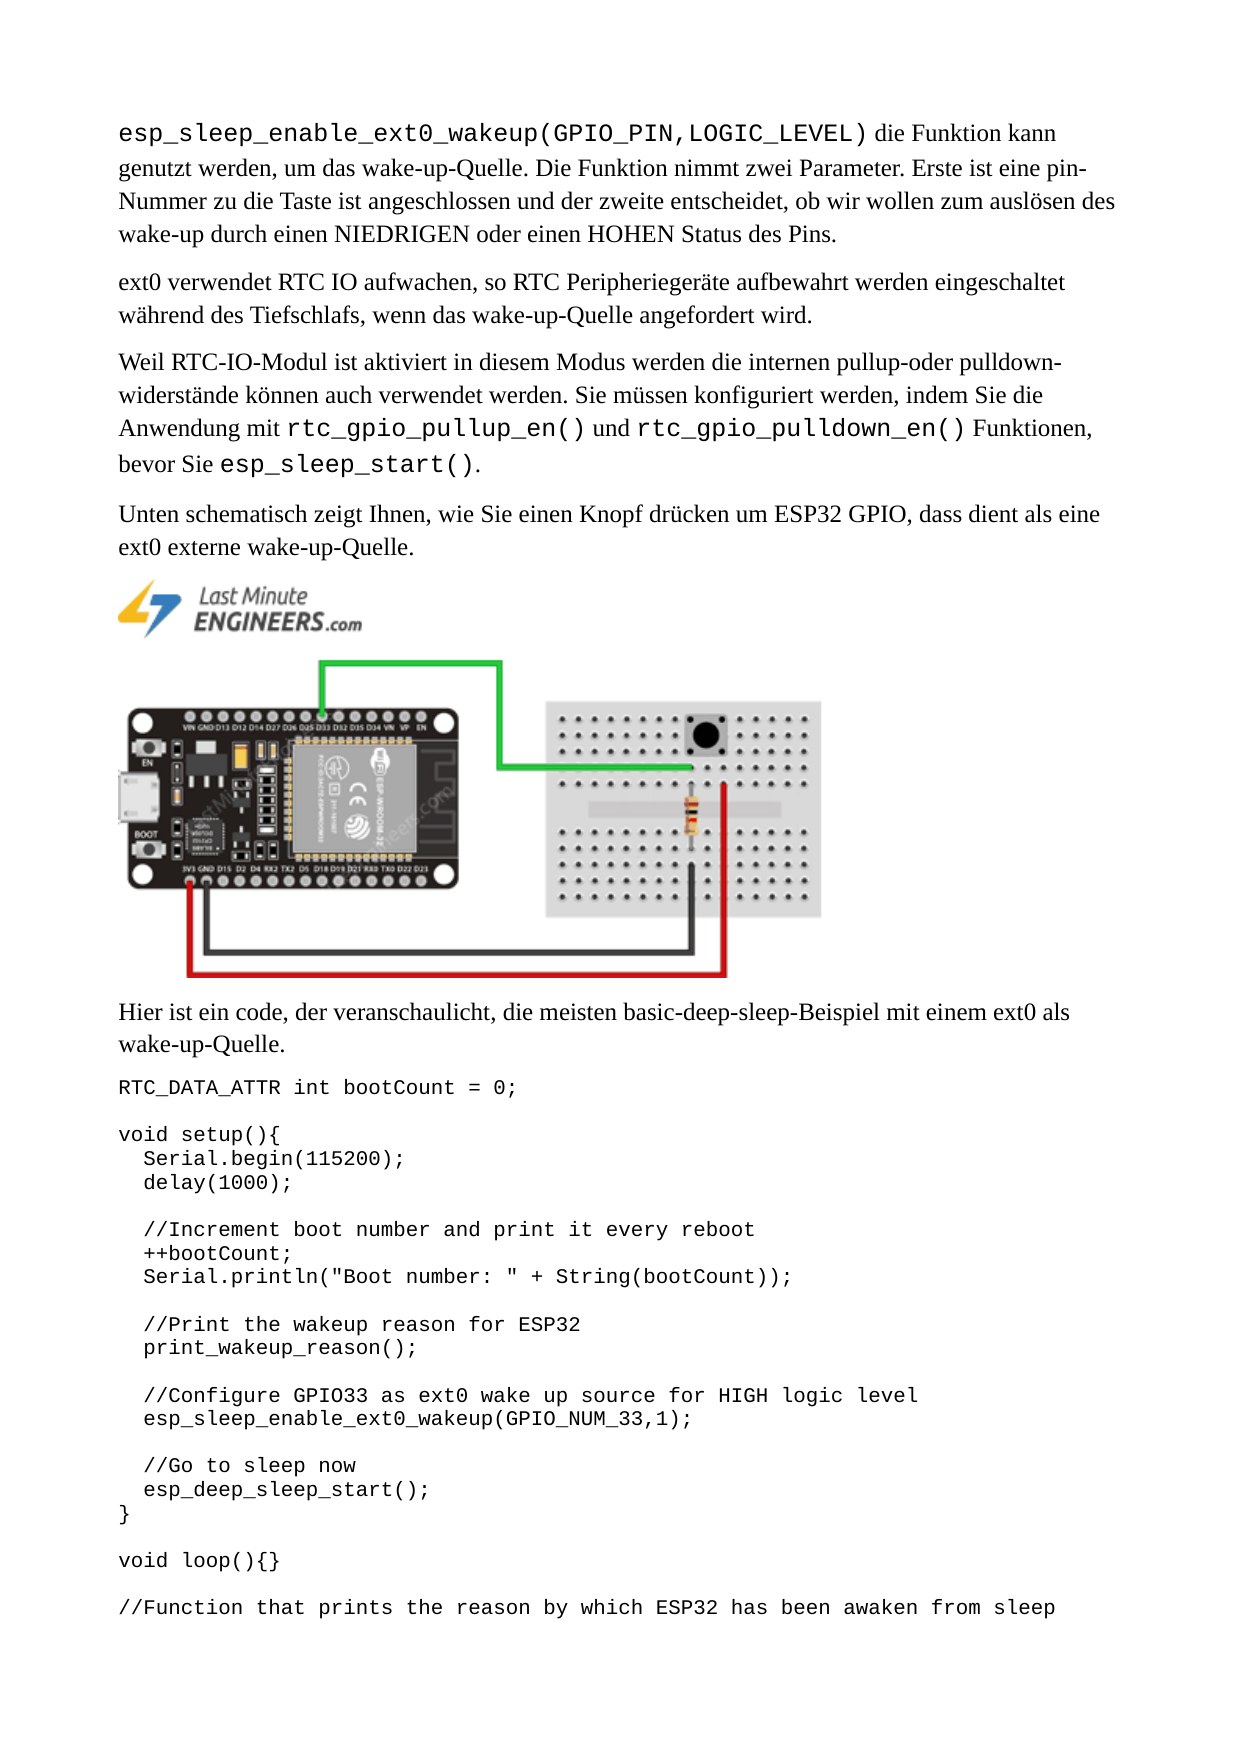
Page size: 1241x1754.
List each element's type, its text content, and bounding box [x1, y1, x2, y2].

text Weil RTC-IO-Modul ist aktiviert in diesem Modus werden die internen pullup-oder pulldown-widerstände können auch verwendet werden. Sie müssen konfiguriert werden, indem Sie die Anwendung mit rtc_gpio_pullup_en() und rtc_gpio_pulldown_en() Funktionen, bevor Sie esp_sleep_start(). [118, 347, 1122, 479]
text RTC_DATA_ATTR int bootCount = 0; [118, 1077, 1122, 1101]
text //Go to sleep now [118, 1456, 1122, 1479]
text esp_deep_sleep_start(); [118, 1479, 1122, 1503]
text print_wakeup_reason(); [118, 1337, 1122, 1361]
text //Configure GPIO33 as ext0 wake up source for HIGH logic level [118, 1384, 1122, 1408]
text ++bootCount; [118, 1243, 1122, 1266]
text } [118, 1503, 1122, 1526]
text delay(1000); [118, 1172, 1122, 1195]
text Serial.begin(115200); [118, 1148, 1122, 1172]
picture [118, 579, 822, 978]
text void setup(){ [118, 1124, 1122, 1148]
text //Increment boot number and print it every reboot [118, 1219, 1122, 1243]
text esp_sleep_enable_ext0_wakeup(GPIO_NUM_33,1); [118, 1408, 1122, 1432]
text ext0 verwendet RTC IO aufwachen, so RTC Peripheriegeräte aufbewahrt werden eingeschaltet während des Tiefschlafs, wenn das wake-up-Quelle angefordert wird. [118, 267, 1122, 329]
text esp_sleep_enable_ext0_wakeup(GPIO_PIN,LOGIC_LEVEL) die Funktion kann genutzt werden, um das wake-up-Quelle. Die Funktion nimmt zwei Parameter. Erste ist eine pin-Nummer zu die Taste ist angeschlossen und der zweite entscheidet, ob wir wollen zum auslösen des wake-up durch einen NIEDRIGEN oder einen HOHEN Status des Pins. [118, 118, 1122, 248]
text void loop(){} [118, 1550, 1122, 1574]
text Serial.println("Boot number: " + String(bootCount)); [118, 1266, 1122, 1290]
text //Print the wakeup reason for ESP32 [118, 1314, 1122, 1337]
text //Function that prints the reason by which ESP32 has been awaken from sleep [118, 1597, 1122, 1621]
text Hier ist ein code, der veranschaulicht, die meisten basic-deep-sleep-Beispiel mit einem ext0 als wake-up-Quelle. [118, 997, 1122, 1058]
text Unten schematisch zeigt Ihnen, wie Sie einen Knopf drücken um ESP32 GPIO, dass dient als eine ext0 externe wake-up-Quelle. [118, 499, 1122, 560]
